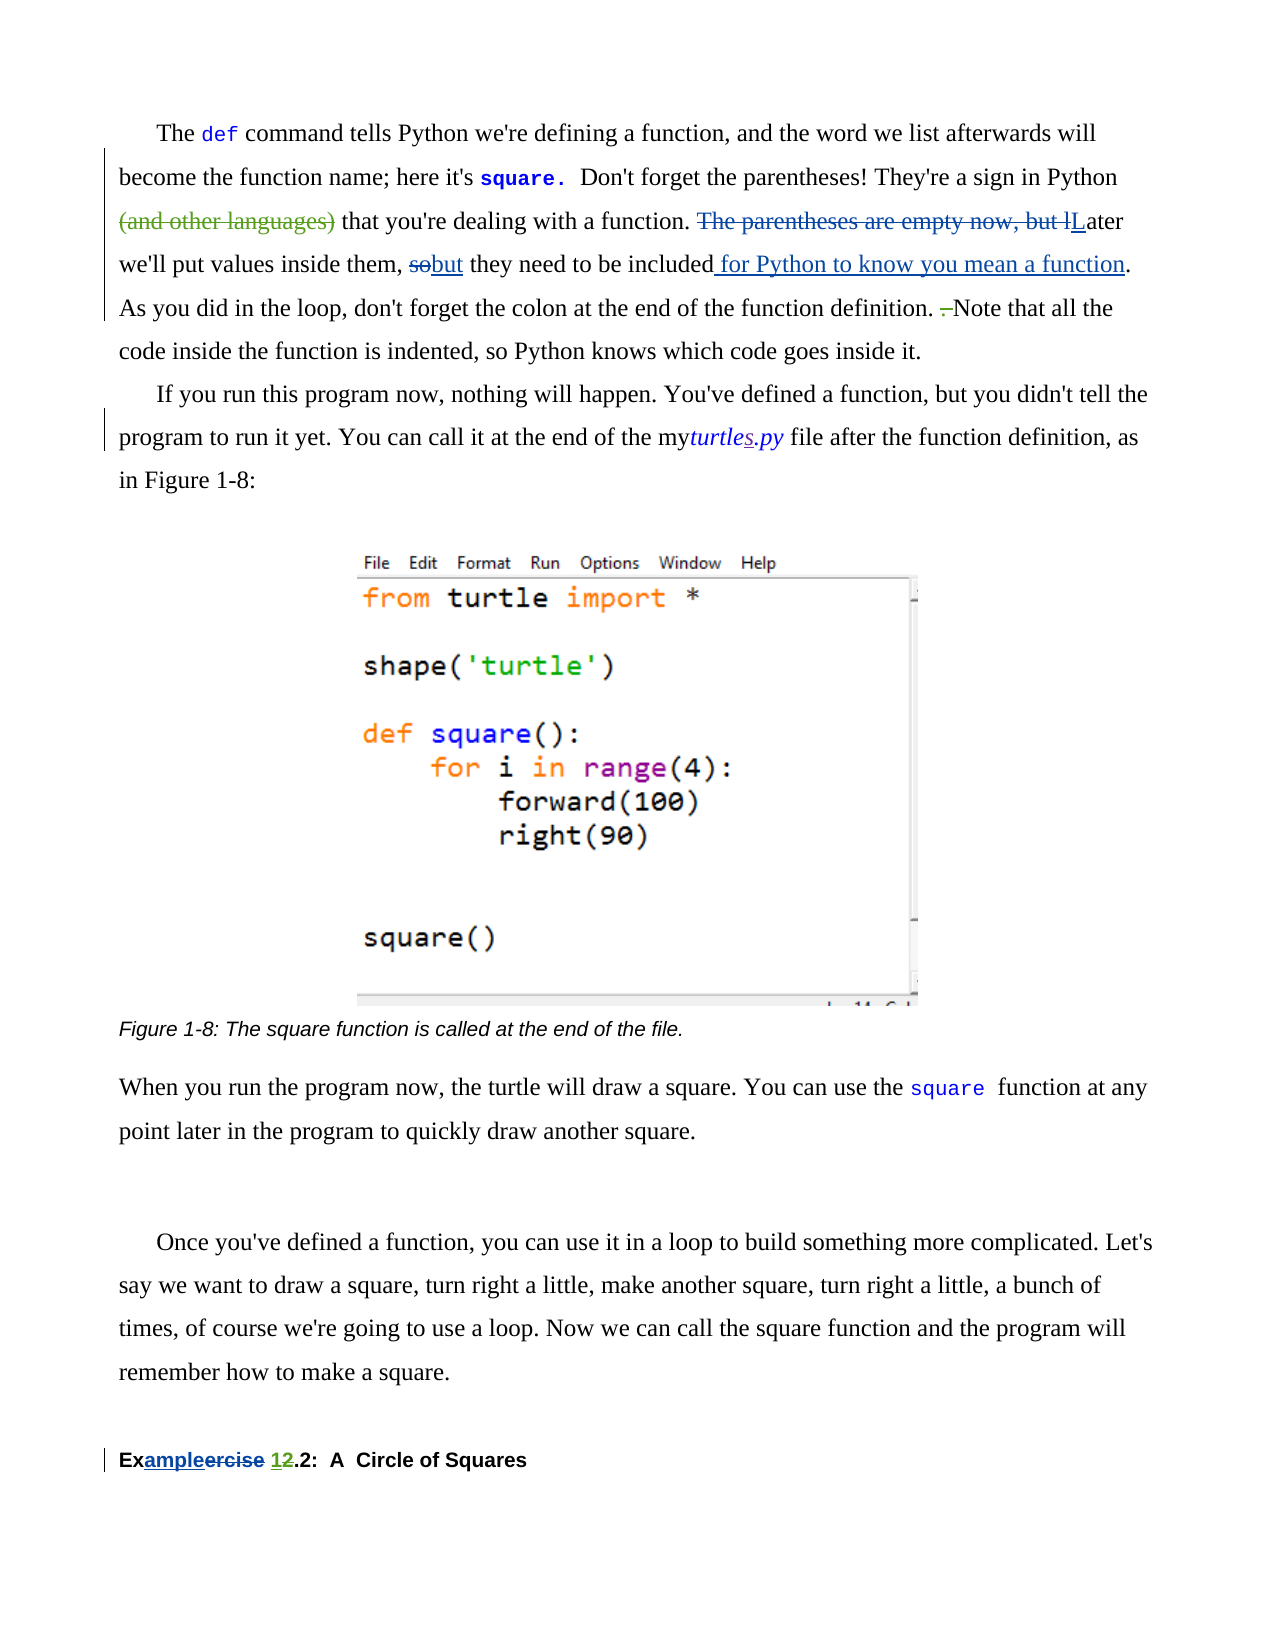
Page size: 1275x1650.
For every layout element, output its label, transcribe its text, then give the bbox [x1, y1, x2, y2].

text Example 1.2: A Circle of Squares [118, 1448, 1156, 1472]
text If you run this program now, nothing will happen. You've defined a function, but you didn't tell the program to run it yet. You can call it at the end of the myturtles.py file after the function definition, as in Figure 1-8: [118, 379, 1156, 494]
text Once you've defined a function, you can use it in a loop to build something more complicated. Let's say we want to draw a square, turn right a little, make another square, turn right a little, a bunch of times, of course we're going to use a loop. Now we can call the square function and the program will remember how to make a square. [118, 1227, 1156, 1385]
text When you run the program now, the turtle will draw a square. You can use the square function at any point later in the program to quickly draw another square. [118, 1072, 1156, 1145]
picture [357, 545, 918, 1006]
text The def command tells Python we're defining a function, and the word we list afterwards will become the function name; here it's square. Don't forget the parentheses! They're a sign in Python that you're dealing with a function. Later we'll put values inside them, but they need to be included for Python to know you mean a function. As you did in the loop, don't forget the colon at the end of the function definition. Note that all the code inside the function is indented, so Python knows which code goes inside it. [118, 118, 1156, 364]
text Figure 1-8: The square function is called at the end of the file. [118, 564, 1156, 1041]
